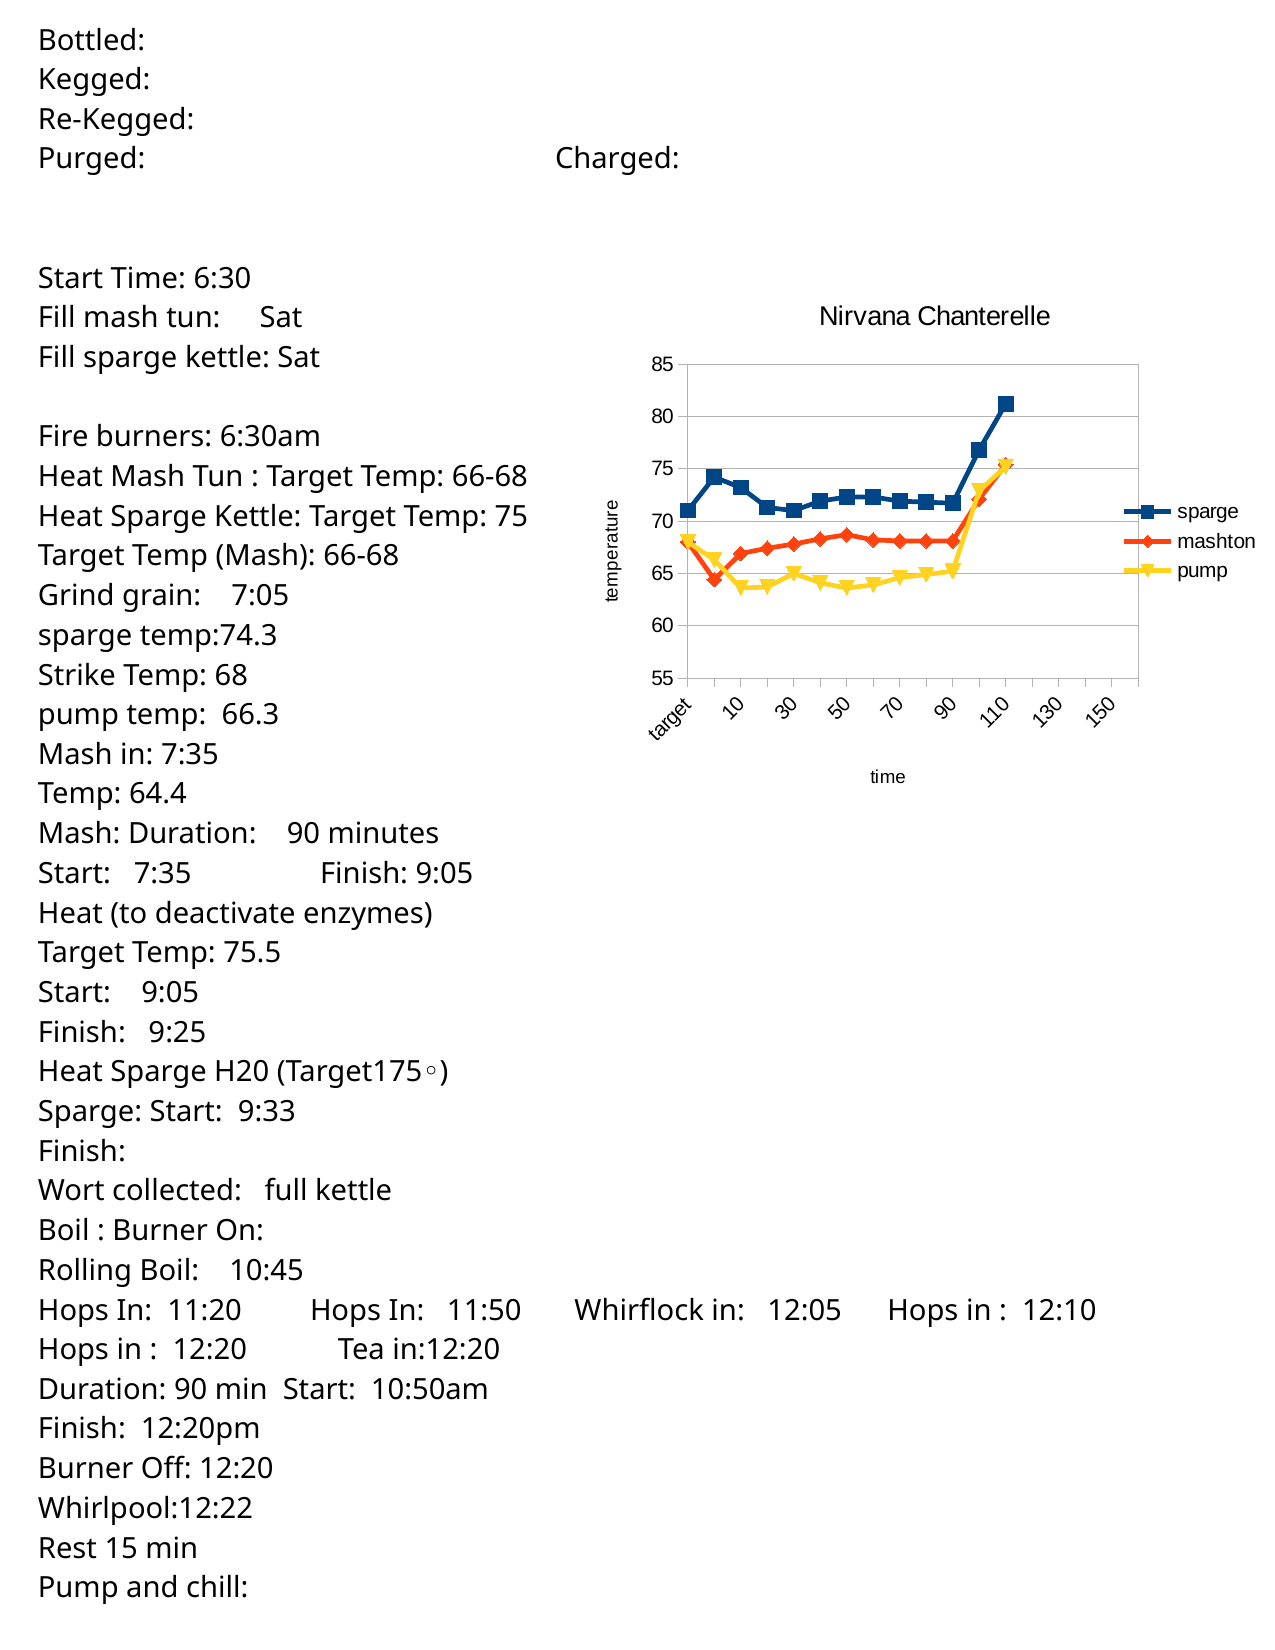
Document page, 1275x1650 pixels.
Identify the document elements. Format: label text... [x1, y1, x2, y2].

text Wort collected: full kettle [38, 1170, 1237, 1209]
text pump temp: 66.3 [38, 693, 1237, 733]
text [1139, 614, 1237, 654]
text [1139, 416, 1237, 455]
text Fire burners: 6:30am [38, 416, 687, 455]
text Finish: 12:20pm [38, 1408, 1237, 1447]
text Temp: 64.4 [38, 773, 1237, 812]
text Mash: Duration: 90 minutes [38, 812, 1237, 852]
text Fill mash tun: Sat [38, 297, 1237, 336]
text Mash in: 7:35 [38, 733, 1237, 773]
text Start: 7:35 Finish: 9:05 [38, 852, 1237, 892]
text Rest 15 min [38, 1527, 1237, 1567]
text Fill sparge kettle: Sat [38, 336, 1237, 416]
text Grind grain: 7:05 [38, 574, 687, 614]
text Finish: 9:25 [38, 1011, 1237, 1051]
text [1139, 574, 1237, 614]
text sparge temp:74.3 [38, 614, 687, 654]
text Start: 9:05 [38, 971, 1237, 1011]
text [688, 417, 994, 455]
text [1139, 455, 1237, 495]
text Target Temp: 75.5 [38, 932, 1237, 971]
text Burner Off: 12:20 [38, 1447, 1237, 1487]
text [974, 455, 1138, 468]
text Heat Sparge Kettle: Target Temp: 75 [688, 495, 974, 521]
text Hops in : 12:20 Tea in:12:20 [38, 1328, 1237, 1368]
text Heat (to deactivate enzymes) [38, 892, 1237, 932]
text [688, 574, 1138, 614]
text Heat Mash Tun : Target Temp: 66-68 [38, 455, 687, 495]
text Target Temp (Mash): 66-68 [729, 538, 958, 573]
text [688, 455, 972, 468]
text Re-Kegged: [38, 98, 1237, 138]
text Heat Sparge H20 (Target175◦) [38, 1051, 1237, 1090]
text [987, 417, 1138, 455]
text Bottled: [38, 19, 1237, 58]
text Pump and chill: [38, 1567, 1237, 1606]
text [688, 614, 1138, 625]
text Hops In: 11:20 Hops In: 11:50 Whirflock in: 12:05 Hops in : 12:10 [38, 1289, 1237, 1328]
text Target Temp (Mash): 66-68 [957, 535, 1138, 573]
text Target Temp (Mash): 66-68 [694, 535, 815, 565]
text Target Temp (Mash): 66-68 [1139, 535, 1237, 574]
text Heat Sparge Kettle: Target Temp: 75 [1139, 495, 1237, 535]
text Heat Sparge Kettle: Target Temp: 75 [968, 522, 1138, 535]
text Start Time: 6:30 [38, 257, 1237, 297]
text Whirlpool:12:22 [38, 1487, 1237, 1527]
text Purged: Charged: [38, 138, 1237, 177]
text Heat Sparge Kettle: Target Temp: 75 [38, 495, 687, 535]
text Heat Sparge Kettle: Target Temp: 75 [688, 522, 961, 535]
text [688, 626, 1138, 654]
text Sparge: Start: 9:33 [38, 1090, 1237, 1130]
text Finish: [38, 1130, 1237, 1170]
text Heat Sparge Kettle: Target Temp: 75 [973, 495, 1138, 521]
text [960, 469, 998, 495]
text Strike Temp: 68 [38, 654, 1237, 693]
text Target Temp (Mash): 66-68 [38, 535, 687, 574]
text [987, 469, 1138, 495]
text Boil : Burner On: [38, 1209, 1237, 1249]
text Duration: 90 min Start: 10:50am [38, 1368, 1237, 1408]
text Rolling Boil: 10:45 [38, 1249, 1237, 1289]
text Kegged: [38, 58, 1237, 98]
text [722, 469, 966, 495]
